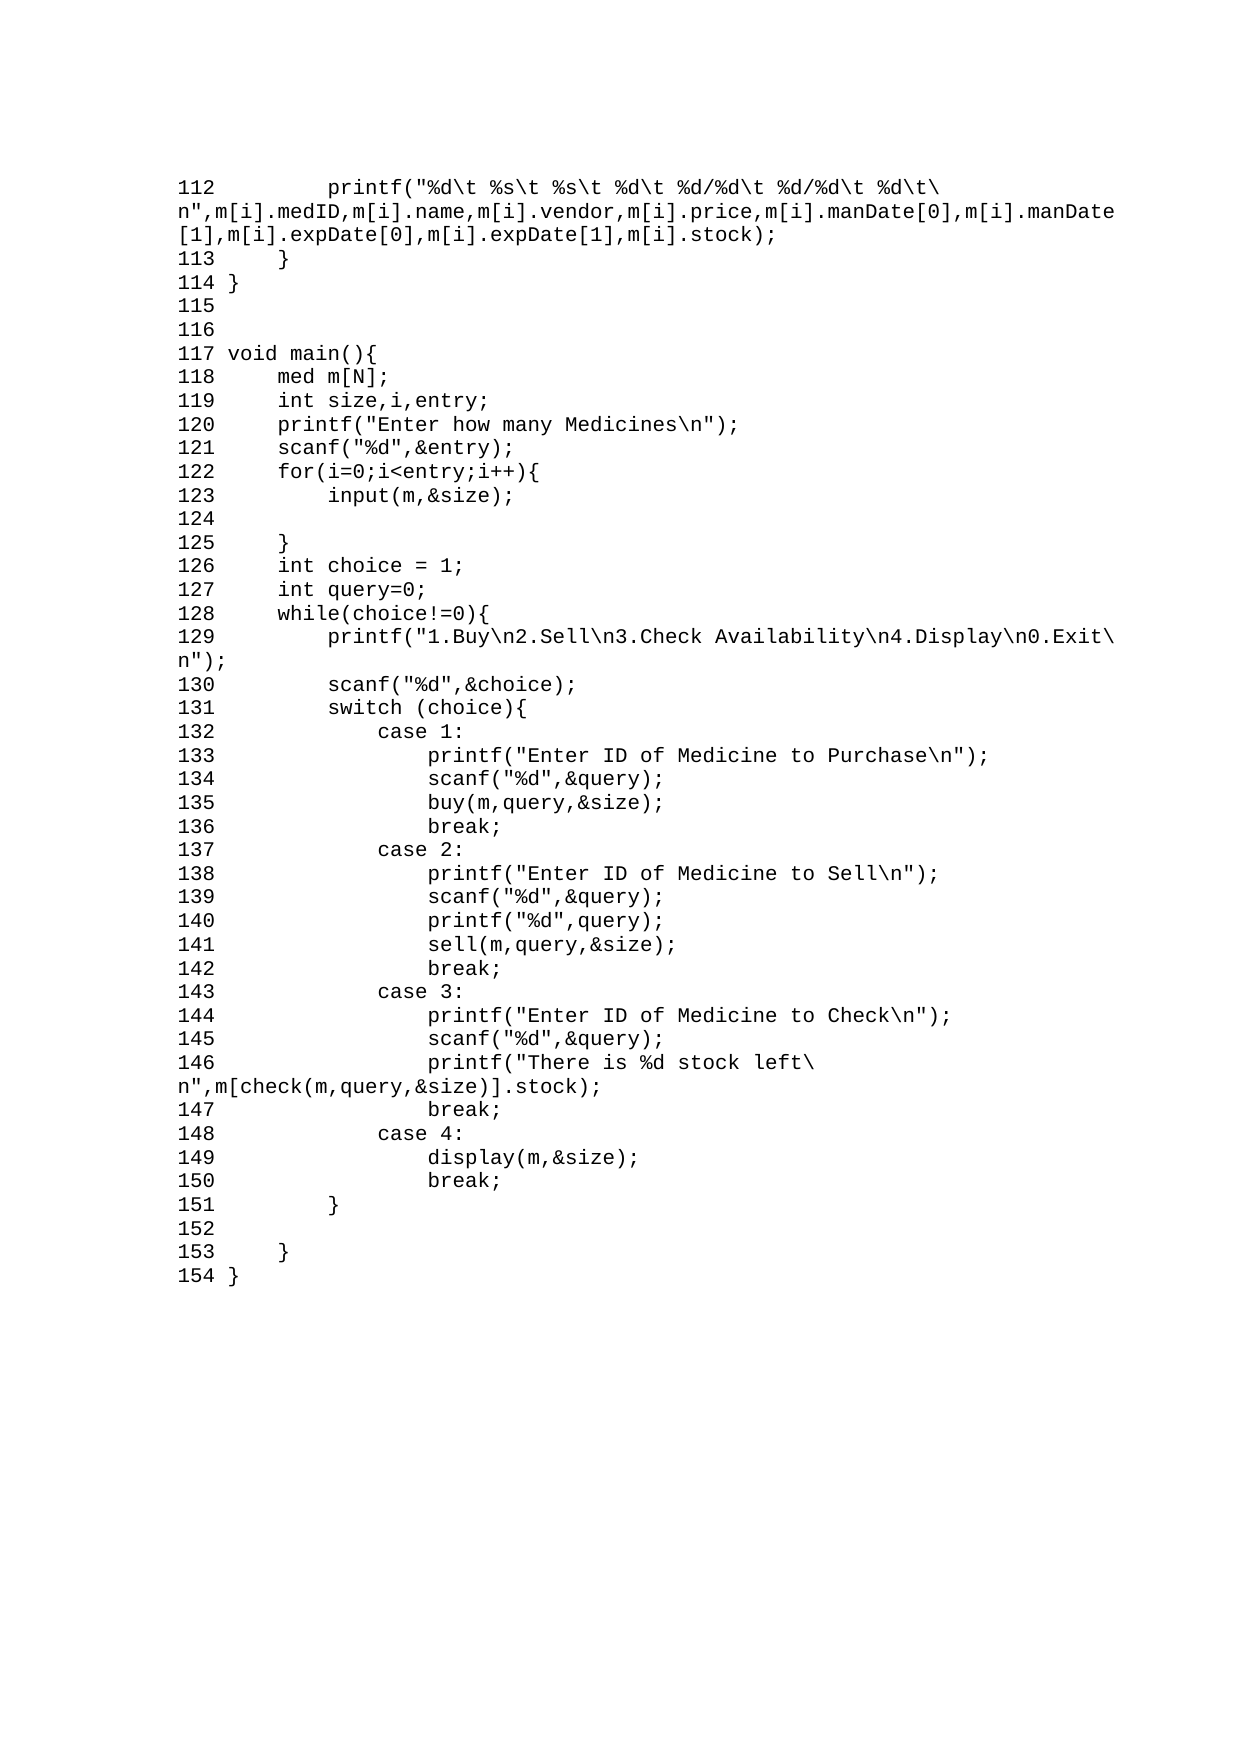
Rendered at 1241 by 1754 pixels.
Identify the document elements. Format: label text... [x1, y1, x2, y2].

text 127 int query=0; [177, 579, 1122, 603]
text 137 case 2: [177, 839, 1122, 863]
text 150 break; [177, 1170, 1122, 1194]
text 135 buy(m,query,&size); [177, 792, 1122, 816]
text 132 case 1: [177, 721, 1122, 745]
text 133 printf("Enter ID of Medicine to Purchase\n"); [177, 745, 1122, 768]
text 124 [177, 508, 1122, 532]
text 121 scanf("%d",&entry); [177, 437, 1122, 461]
text 129 printf("1.Buy\n2.Sell\n3.Check Availability\n4.Display\n0.Exit\n"); [177, 626, 1122, 674]
text 153 } [177, 1241, 1122, 1265]
text 152 [177, 1218, 1122, 1241]
text 139 scanf("%d",&query); [177, 887, 1122, 910]
text 113 } [177, 248, 1122, 272]
text 131 switch (choice){ [177, 697, 1122, 721]
text 134 scanf("%d",&query); [177, 768, 1122, 792]
text 114 } [177, 272, 1122, 295]
text 118 med m[N]; [177, 366, 1122, 390]
text 154 } [177, 1265, 1122, 1288]
text 145 scanf("%d",&query); [177, 1028, 1122, 1052]
text 151 } [177, 1194, 1122, 1218]
text 112 printf("%d\t %s\t %s\t %d\t %d/%d\t %d/%d\t %d\t\n",m[i].medID,m[i].name,m[i].vendor,m[i].price,m[i].manDate[0],m[i].manDate[1],m[i].expDate[0],m[i].expDate[1],m[i].stock); [177, 177, 1122, 248]
text 149 display(m,&size); [177, 1147, 1122, 1170]
text 120 printf("Enter how many Medicines\n"); [177, 414, 1122, 437]
text 142 break; [177, 957, 1122, 981]
text 117 void main(){ [177, 343, 1122, 366]
text 148 case 4: [177, 1123, 1122, 1147]
text 115 [177, 295, 1122, 319]
text 141 sell(m,query,&size); [177, 934, 1122, 957]
text 138 printf("Enter ID of Medicine to Sell\n"); [177, 863, 1122, 887]
text 126 int choice = 1; [177, 556, 1122, 579]
text 125 } [177, 532, 1122, 556]
text 136 break; [177, 816, 1122, 839]
text 123 input(m,&size); [177, 484, 1122, 508]
text 147 break; [177, 1099, 1122, 1123]
text 146 printf("There is %d stock left\n",m[check(m,query,&size)].stock); [177, 1052, 1122, 1099]
text 130 scanf("%d",&choice); [177, 674, 1122, 697]
text 128 while(choice!=0){ [177, 603, 1122, 626]
text 116 [177, 319, 1122, 343]
text 119 int size,i,entry; [177, 390, 1122, 414]
text 122 for(i=0;i<entry;i++){ [177, 461, 1122, 484]
text 144 printf("Enter ID of Medicine to Check\n"); [177, 1005, 1122, 1028]
text 143 case 3: [177, 981, 1122, 1005]
text 140 printf("%d",query); [177, 910, 1122, 934]
